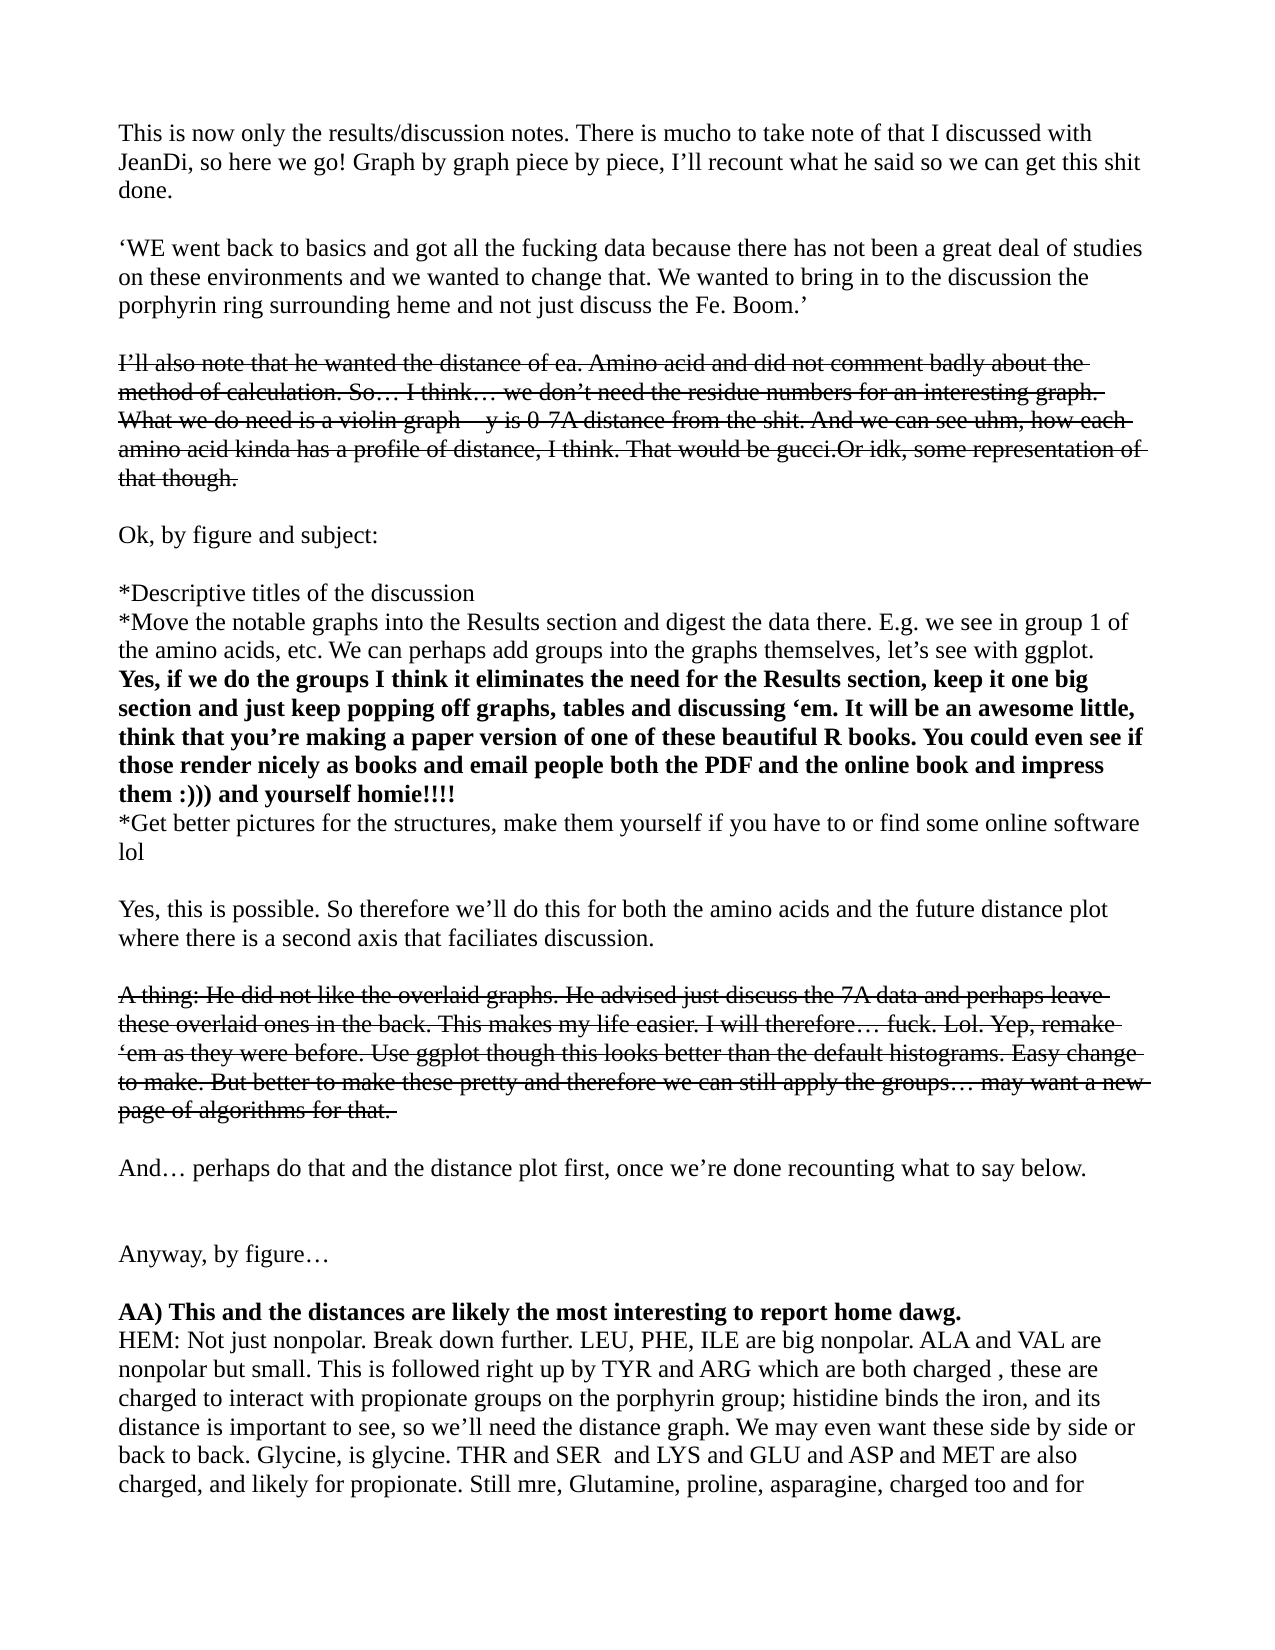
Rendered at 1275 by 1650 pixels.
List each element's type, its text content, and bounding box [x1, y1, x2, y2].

text A thing: He did not like the overlaid graphs. He advised just discuss the 7A data and perhaps leave these overlaid ones in the back. This makes my life easier. I will therefore… fuck. Lol. Yep, remake ‘em as they were before. Use ggplot though this looks better than the default histograms. Easy change to make. But better to make these pretty and therefore we can still apply the groups… may want a new page of algorithms for that. [118, 981, 1157, 1124]
text *Move the notable graphs into the Results section and digest the data there. E.g. we see in group 1 of the amino acids, etc. We can perhaps add groups into the graphs themselves, let’s see with ggplot. [118, 607, 1157, 664]
text This is now only the results/discussion notes. There is mucho to take note of that I discussed with JeanDi, so here we go! Graph by graph piece by piece, I’ll recount what he said so we can get this shit done. [118, 118, 1157, 204]
text Yes, if we do the groups I think it eliminates the need for the Results section, keep it one big section and just keep popping off graphs, tables and discussing ‘em. It will be an awesome little, think that you’re making a paper version of one of these beautiful R books. You could even see if those render nicely as books and email people both the PDF and the online book and impress them :))) and yourself homie!!!! [118, 664, 1157, 808]
text *Get better pictures for the structures, make them yourself if you have to or find some online software lol [118, 808, 1157, 866]
text Yes, this is possible. So therefore we’ll do this for both the amino acids and the future distance plot where there is a second axis that faciliates discussion. [118, 894, 1157, 952]
text I’ll also note that he wanted the distance of ea. Amino acid and did not comment badly about the method of calculation. So… I think… we don’t need the residue numbers for an interesting graph. What we do need is a violin graph – y is 0-7A distance from the shit. And we can see uhm, how each amino acid kinda has a profile of distance, I think. That would be gucci.Or idk, some representation of that though. [118, 348, 1157, 492]
text HEM: Not just nonpolar. Break down further. LEU, PHE, ILE are big nonpolar. ALA and VAL are nonpolar but small. This is followed right up by TYR and ARG which are both charged , these are charged to interact with propionate groups on the porphyrin group; histidine binds the iron, and its distance is important to see, so we’ll need the distance graph. We may even want these side by side or back to back. Glycine, is glycine. THR and SER and LYS and GLU and ASP and MET are also charged, and likely for propionate. Still mre, Glutamine, proline, asparagine, charged too and for [118, 1326, 1157, 1498]
text ‘WE went back to basics and got all the fucking data because there has not been a great deal of studies on these environments and we wanted to change that. We wanted to bring in to the discussion the porphyrin ring surrounding heme and not just discuss the Fe. Boom.’ [118, 233, 1157, 319]
text *Descriptive titles of the discussion [118, 578, 1157, 607]
text Ok, by figure and subject: [118, 521, 1157, 549]
text And… perhaps do that and the distance plot first, once we’re done recounting what to say below. [118, 1153, 1157, 1182]
text Anyway, by figure… [118, 1239, 1157, 1268]
text AA) This and the distances are likely the most interesting to report home dawg. [118, 1297, 1157, 1326]
